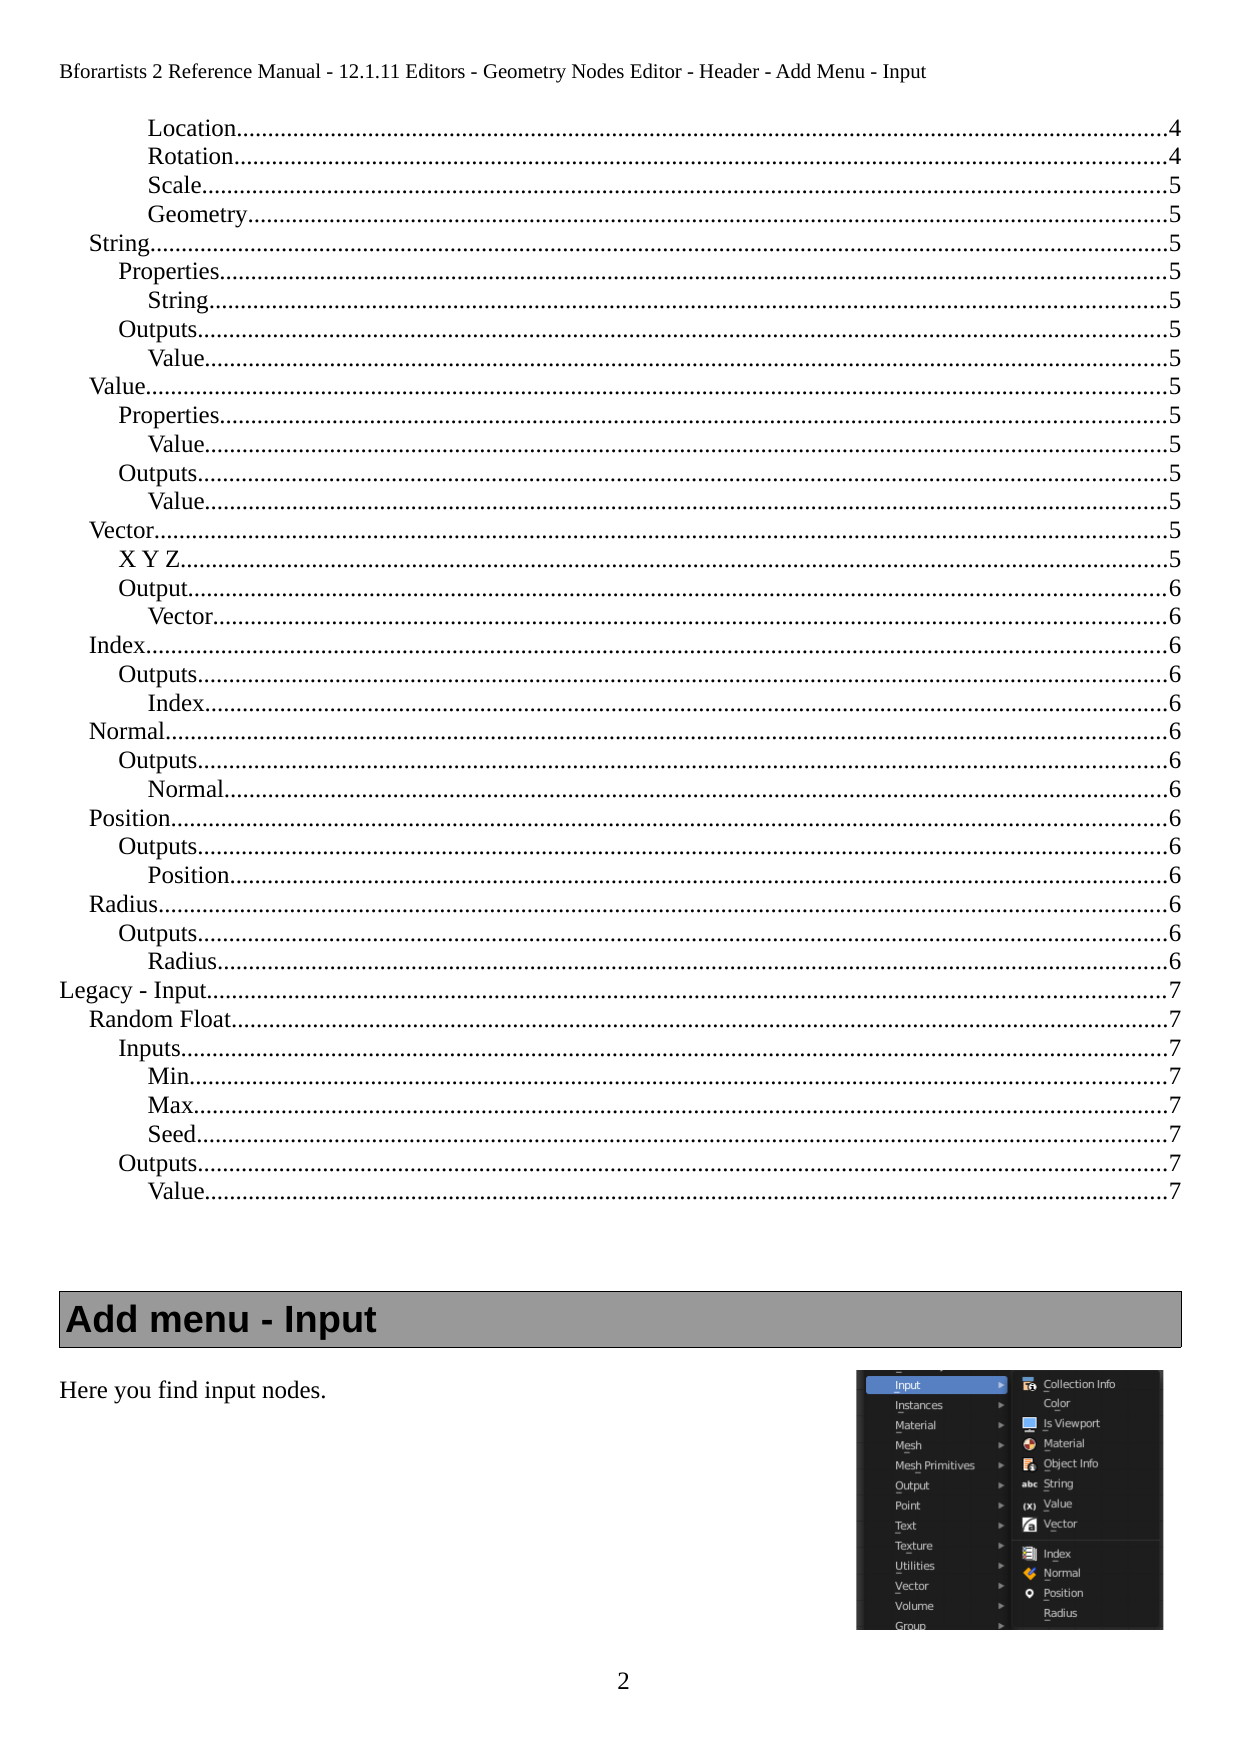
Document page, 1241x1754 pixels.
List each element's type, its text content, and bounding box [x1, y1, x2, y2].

text Min 7 [147, 1061, 1181, 1090]
text String 5 [88, 228, 1181, 256]
text Random Float 7 [88, 1004, 1181, 1033]
text Value 5 [147, 343, 1181, 371]
text X Y Z 5 [118, 544, 1181, 573]
text Index 6 [88, 630, 1181, 659]
text Inputs 7 [118, 1033, 1181, 1061]
table_header Add menu - Input [60, 1292, 1181, 1347]
text Geometry 5 [147, 199, 1181, 228]
text Radius 6 [147, 946, 1181, 975]
text Here you find input nodes. [59, 1375, 856, 1404]
text Output 6 [118, 573, 1181, 601]
text Scale 5 [147, 170, 1181, 199]
text Position 6 [147, 860, 1181, 889]
text Index 6 [147, 688, 1181, 716]
text Vector 6 [147, 601, 1181, 630]
text Normal 6 [147, 774, 1181, 803]
text Outputs 6 [118, 918, 1181, 946]
text Outputs 6 [118, 831, 1181, 860]
text Value 5 [88, 371, 1181, 400]
text Location 4 [147, 113, 1181, 141]
text String 5 [147, 285, 1181, 314]
text Value 7 [147, 1176, 1181, 1205]
text Max 7 [147, 1090, 1181, 1119]
text Seed 7 [147, 1119, 1181, 1148]
text Normal 6 [88, 716, 1181, 745]
text Vector 5 [88, 515, 1181, 544]
text Outputs 5 [118, 314, 1181, 343]
text Rotation 4 [147, 141, 1181, 170]
text Position 6 [88, 803, 1181, 831]
picture [856, 1370, 1164, 1630]
text Properties 5 [118, 400, 1181, 429]
text Outputs 6 [118, 659, 1181, 688]
text Outputs 6 [118, 745, 1181, 774]
text Legacy - Input 7 [59, 975, 1181, 1004]
text Radius 6 [88, 889, 1181, 918]
text Outputs 5 [118, 458, 1181, 486]
text Properties 5 [118, 256, 1181, 285]
text Value 5 [147, 486, 1181, 515]
text Outputs 7 [118, 1148, 1181, 1176]
text Value 5 [147, 429, 1181, 458]
